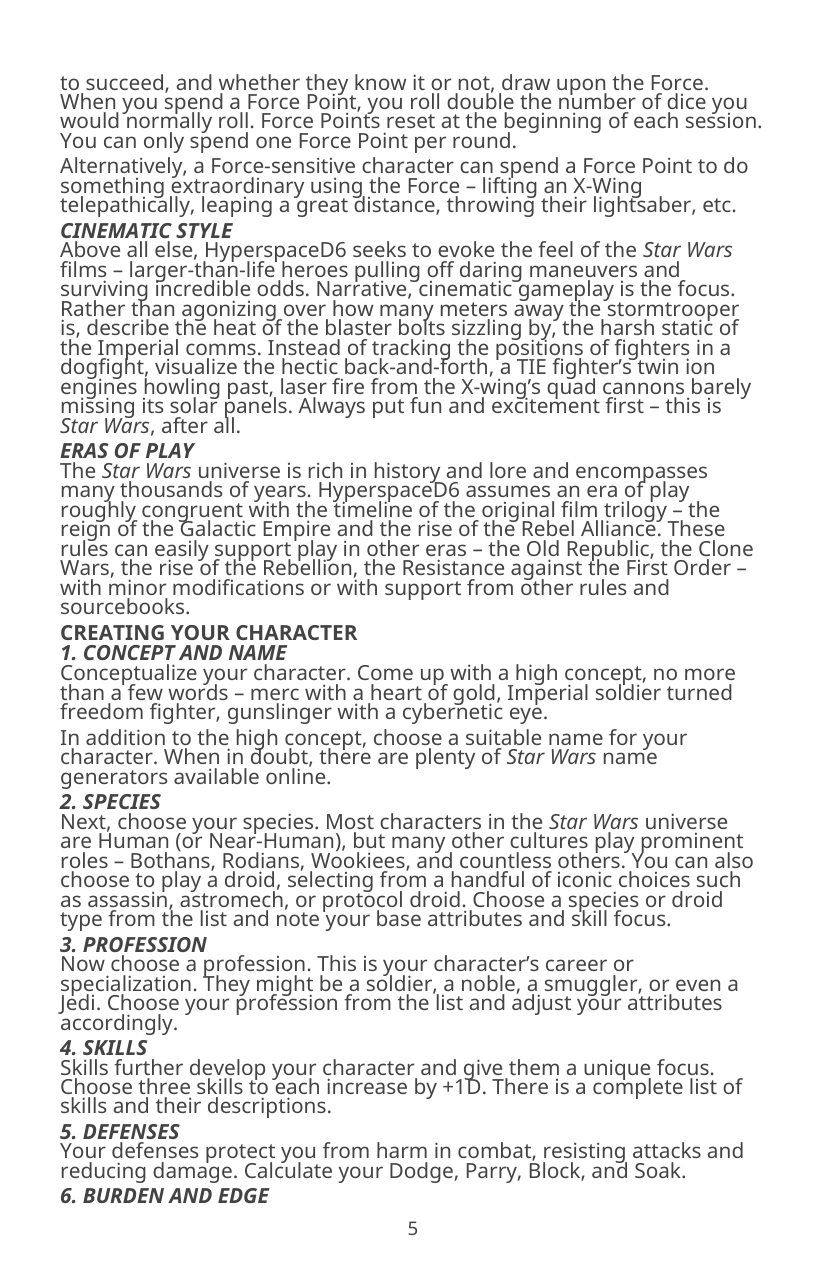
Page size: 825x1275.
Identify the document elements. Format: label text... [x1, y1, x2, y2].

subtitle 1. CONCEPT AND NAME [60, 644, 765, 665]
subtitle ERAS OF PLAY [60, 443, 765, 463]
subtitle 3. PROFESSION [60, 936, 765, 956]
subtitle 5. DEFENSES [60, 1124, 765, 1143]
text to succeed, and whether they know it or not, draw upon the Force. When you spend a Force Point, you roll double the number of dice you would normally roll. Force Points reset at the beginning of each session. You can only spend one Force Point per round. [60, 74, 765, 152]
subtitle 4. SKILLS [60, 1040, 765, 1059]
subtitle 2. SPECIES [60, 794, 765, 813]
subtitle CINEMATIC STYLE [60, 223, 765, 242]
subtitle 6. BURDEN AND EDGE [60, 1188, 765, 1208]
subtitle CREATING YOUR CHARACTER [60, 624, 765, 644]
text Conceptualize your character. Come up with a high concept, no more than a few words – merc with a heart of gold, Imperial soldier turned freedom fighter, gunslinger with a cybernetic eye. [60, 665, 765, 723]
text Alternatively, a Force-sensitive character can spend a Force Point to do something extraordinary using the Force – lifting an X-Wing telepathically, leaping a great distance, throwing their lightsaber, etc. [60, 158, 765, 217]
text Your defenses protect you from harm in combat, resisting attacks and reducing damage. Calculate your Dodge, Parry, Block, and Soak. [60, 1143, 765, 1182]
text Skills further develop your character and give them a unique focus. Choose three skills to each increase by +1D. There is a complete list of skills and their descriptions. [60, 1059, 765, 1118]
text In addition to the high concept, choose a suitable name for your character. When in doubt, there are plenty of Star Wars name generators available online. [60, 729, 765, 788]
text Now choose a profession. This is your character’s career or specialization. They might be a soldier, a noble, a smuggler, or even a Jedi. Choose your profession from the list and adjust your attributes accordingly. [60, 956, 765, 1034]
text The Star Wars universe is rich in history and lore and encompasses many thousands of years. HyperspaceD6 assumes an era of play roughly congruent with the timeline of the original film trilogy – the reign of the Galactic Empire and the rise of the Rebel Alliance. These rules can easily support play in other eras – the Old Republic, the Clone Wars, the rise of the Rebellion, the Resistance against the First Order – with minor modifications or with support from other rules and sourcebooks. [60, 463, 765, 618]
text Next, choose your species. Most characters in the Star Wars universe are Human (or Near-Human), but many other cultures play prominent roles – Bothans, Rodians, Wookiees, and countless others. You can also choose to play a droid, selecting from a handful of iconic choices such as assassin, astromech, or protocol droid. Choose a species or droid type from the list and note your base attributes and skill focus. [60, 813, 765, 930]
text Above all else, HyperspaceD6 seeks to evoke the feel of the Star Wars films – larger-than-life heroes pulling off daring maneuvers and surviving incredible odds. Narrative, cinematic gameplay is the focus. Rather than agonizing over how many meters away the stormtrooper is, describe the heat of the blaster bolts sizzling by, the harsh static of the Imperial comms. Instead of tracking the positions of fighters in a dogfight, visualize the hectic back-and-forth, a TIE fighter’s twin ion engines howling past, laser fire from the X-wing’s quad cannons barely missing its solar panels. Always put fun and excitement first – this is Star Wars, after all. [60, 242, 765, 437]
